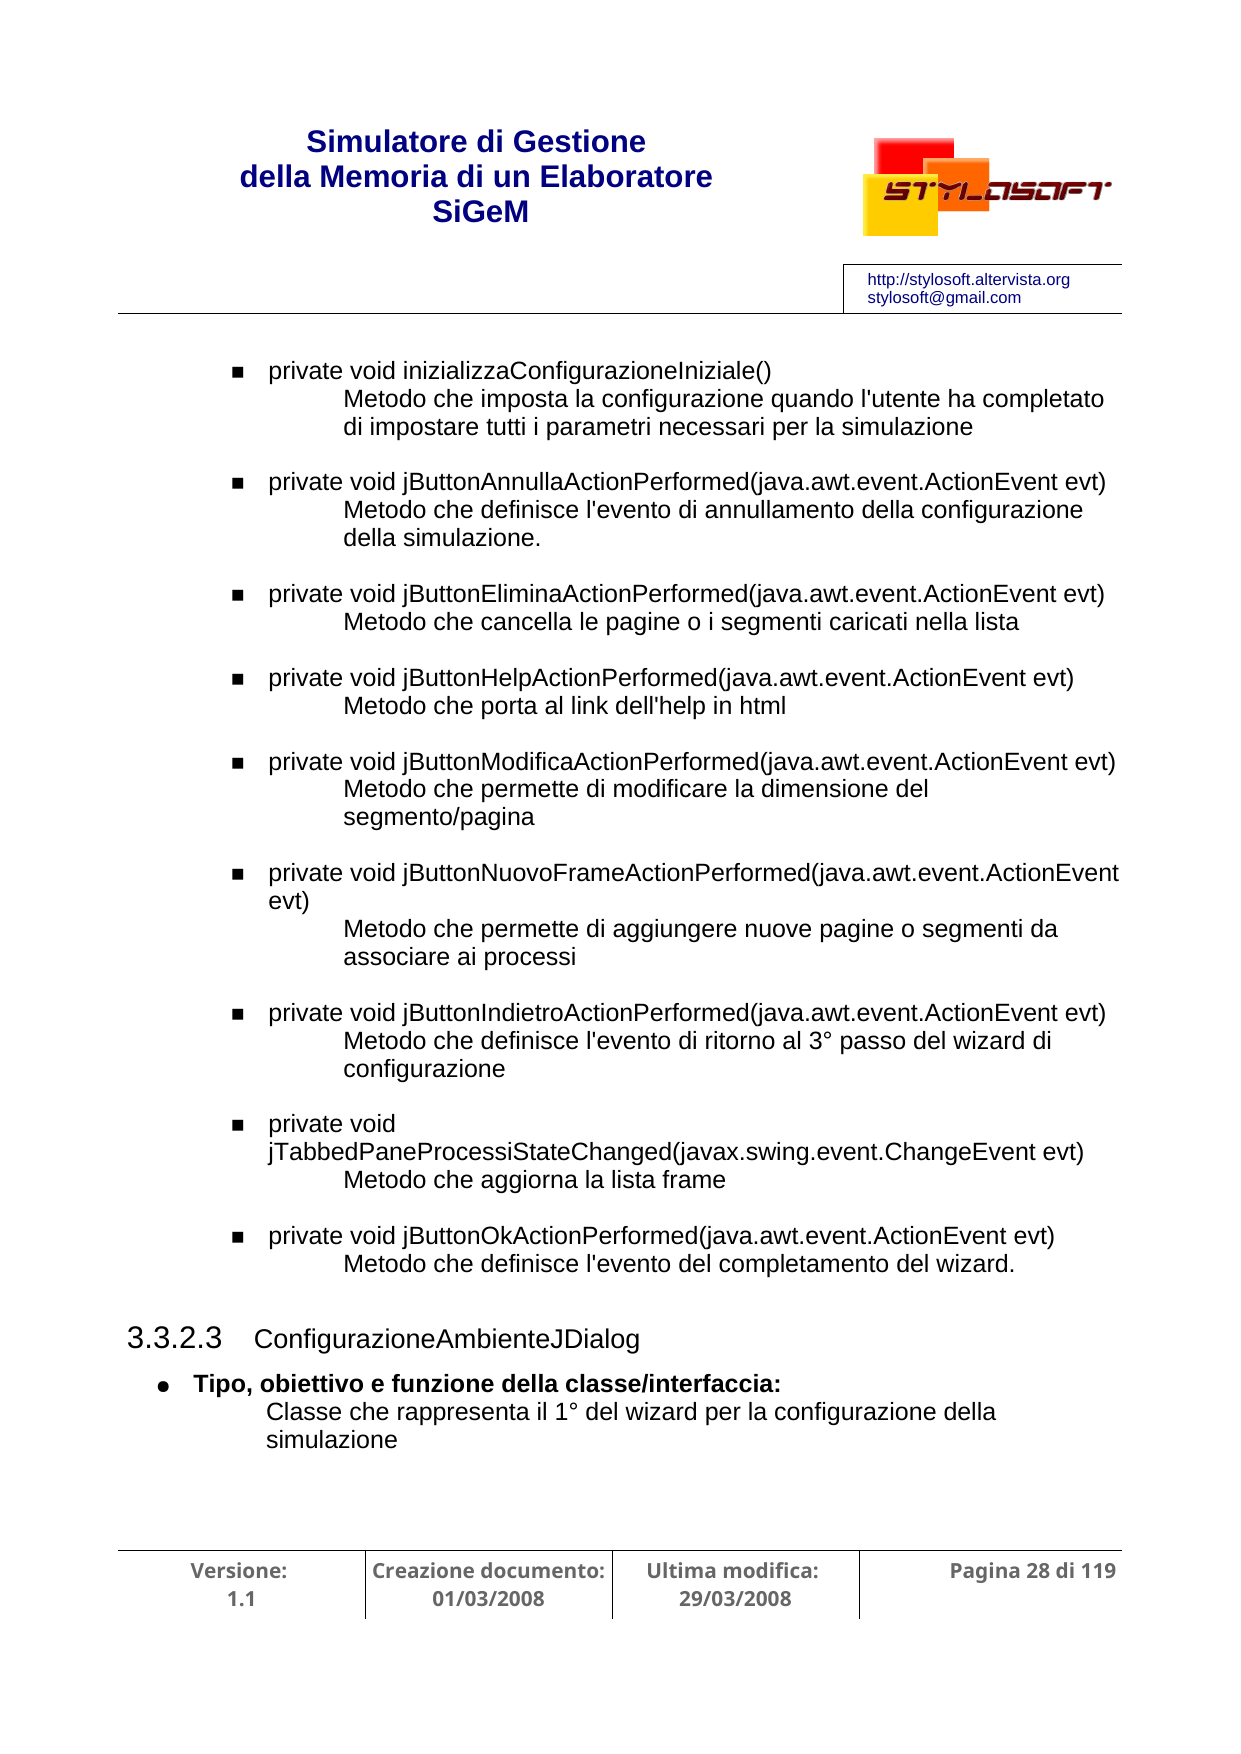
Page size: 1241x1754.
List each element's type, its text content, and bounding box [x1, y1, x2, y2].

list Nessuna. [156, 1426, 1122, 1454]
list Metodo che definisce l'evento di ritorno al 3° passo del wizard di configurazione [306, 943, 1122, 999]
list private void jButtonOkActionPerformed(java.awt.event.ActionEvent evt) [231, 1138, 1122, 1166]
list Metodo che definisce l'evento del completamento del wizard. [306, 1166, 1122, 1194]
list private void jButtonModificaActionPerformed(java.awt.event.ActionEvent evt) [231, 664, 1122, 692]
subtitle ConfigurazioneAmbienteJDialog [118, 1237, 1122, 1272]
list private void jButtonNuovoFrameActionPerformed(java.awt.event.ActionEvent evt) [231, 775, 1122, 831]
list private void jButtonIndietroActionPerformed(java.awt.event.ActionEvent evt) [231, 915, 1122, 943]
list Tipo, obiettivo e funzione della classe/interfaccia: [156, 1286, 1122, 1314]
list private void jButtonAnnullaActionPerformed(java.awt.event.ActionEvent evt) [231, 384, 1122, 412]
list Metodo che aggiorna la lista frame [306, 1082, 1122, 1110]
list Metodo che permette di modificare la dimensione del segmento/pagina [306, 692, 1122, 747]
list private void jButtonEliminaActionPerformed(java.awt.event.ActionEvent evt) [231, 496, 1122, 524]
list Metodo che cancella le pagine o i segmenti caricati nella lista [306, 524, 1122, 552]
list Metodo che permette di aggiungere nuove pagine o segmenti da associare ai processi [306, 831, 1122, 887]
list Relazioni d'uso con altre componenti: [156, 1398, 1122, 1426]
picture [848, 123, 1117, 247]
list Classe che rappresenta il 1° del wizard per la configurazione della simulazione [156, 1314, 1122, 1370]
list private void jTabbedPaneProcessiStateChanged(javax.swing.event.ChangeEvent evt) [231, 1027, 1122, 1082]
list Metodo che porta al link dell'help in html [306, 608, 1122, 636]
list Metodo che definisce l'evento di annullamento della configurazione della simulazione. [306, 412, 1122, 468]
list private void jButtonHelpActionPerformed(java.awt.event.ActionEvent evt) [231, 580, 1122, 608]
